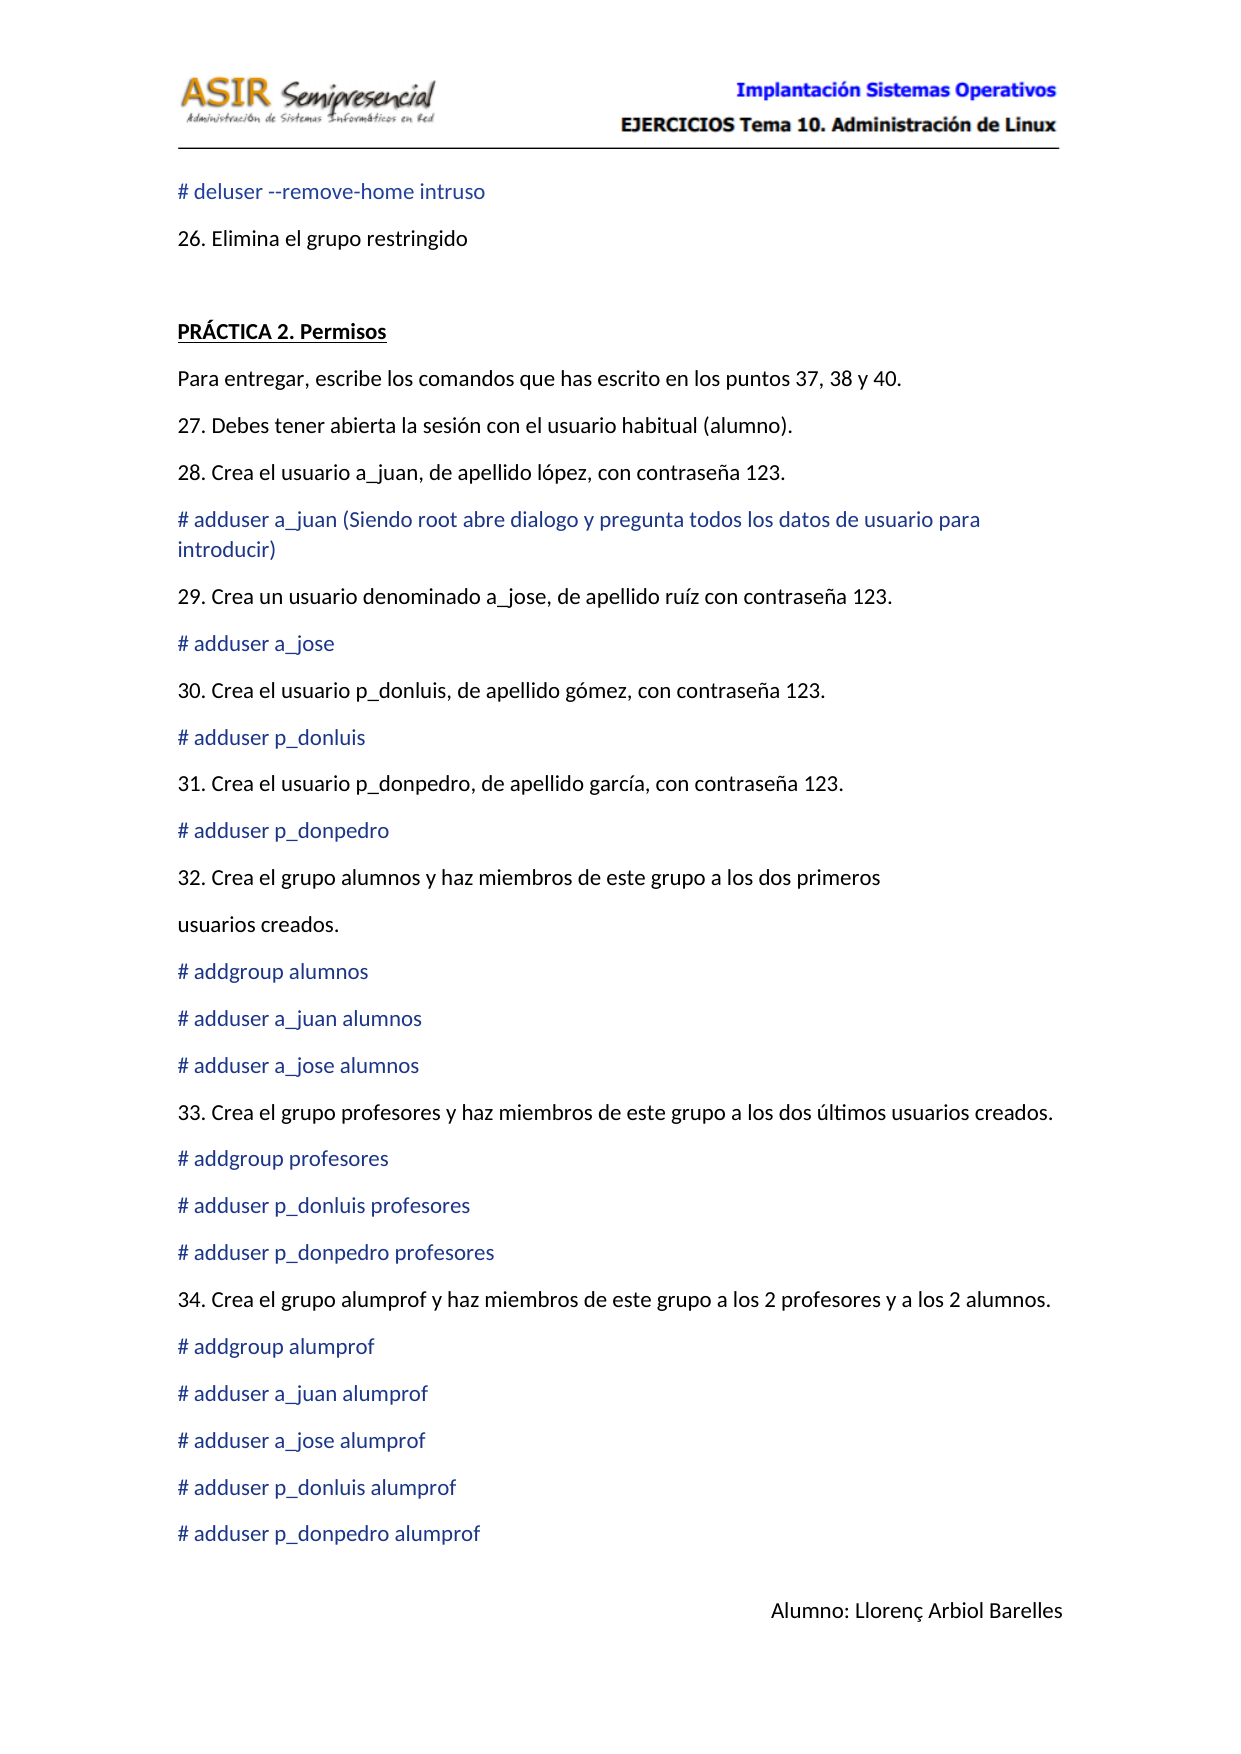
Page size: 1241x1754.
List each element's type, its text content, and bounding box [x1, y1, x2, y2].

text # adduser a_juan alumprof [177, 1379, 1063, 1407]
text PRÁCTICA 2. Permisos [177, 317, 1063, 346]
text 29. Crea un usuario denominado a_jose, de apellido ruíz con contraseña 123. [177, 582, 1063, 610]
text 33. Crea el grupo profesores y haz miembros de este grupo a los dos últimos usuarios creados. [177, 1098, 1063, 1126]
text 30. Crea el usuario p_donluis, de apellido gómez, con contraseña 123. [177, 676, 1063, 704]
text # adduser a_jose [177, 629, 1063, 657]
text # adduser a_juan (Siendo root abre dialogo y pregunta todos los datos de usuario para introducir) [177, 505, 1063, 563]
text # deluser --remove-home intruso [177, 177, 1063, 205]
text 34. Crea el grupo alumprof y haz miembros de este grupo a los 2 profesores y a los 2 alumnos. [177, 1285, 1063, 1313]
text 26. Elimina el grupo restringido [177, 224, 1063, 252]
text # adduser a_jose alumprof [177, 1426, 1063, 1454]
text # adduser p_donpedro alumprof [177, 1519, 1063, 1548]
text Para entregar, escribe los comandos que has escrito en los puntos 37, 38 y 40. [177, 364, 1063, 392]
text # addgroup profesores [177, 1144, 1063, 1173]
text # adduser p_donpedro profesores [177, 1238, 1063, 1266]
text # adduser a_jose alumnos [177, 1051, 1063, 1079]
picture [177, 73, 1063, 149]
text # adduser p_donluis [177, 723, 1063, 751]
text 27. Debes tener abierta la sesión con el usuario habitual (alumno). [177, 411, 1063, 439]
text # adduser p_donluis profesores [177, 1191, 1063, 1219]
text 28. Crea el usuario a_juan, de apellido lópez, con contraseña 123. [177, 458, 1063, 486]
text # adduser a_juan alumnos [177, 1004, 1063, 1032]
text 31. Crea el usuario p_donpedro, de apellido garcía, con contraseña 123. [177, 769, 1063, 798]
text # adduser p_donluis alumprof [177, 1473, 1063, 1501]
text # adduser p_donpedro [177, 816, 1063, 844]
text # addgroup alumprof [177, 1332, 1063, 1360]
text usuarios creados. [177, 910, 1063, 938]
text # addgroup alumnos [177, 957, 1063, 985]
text 32. Crea el grupo alumnos y haz miembros de este grupo a los dos primeros [177, 863, 1063, 891]
